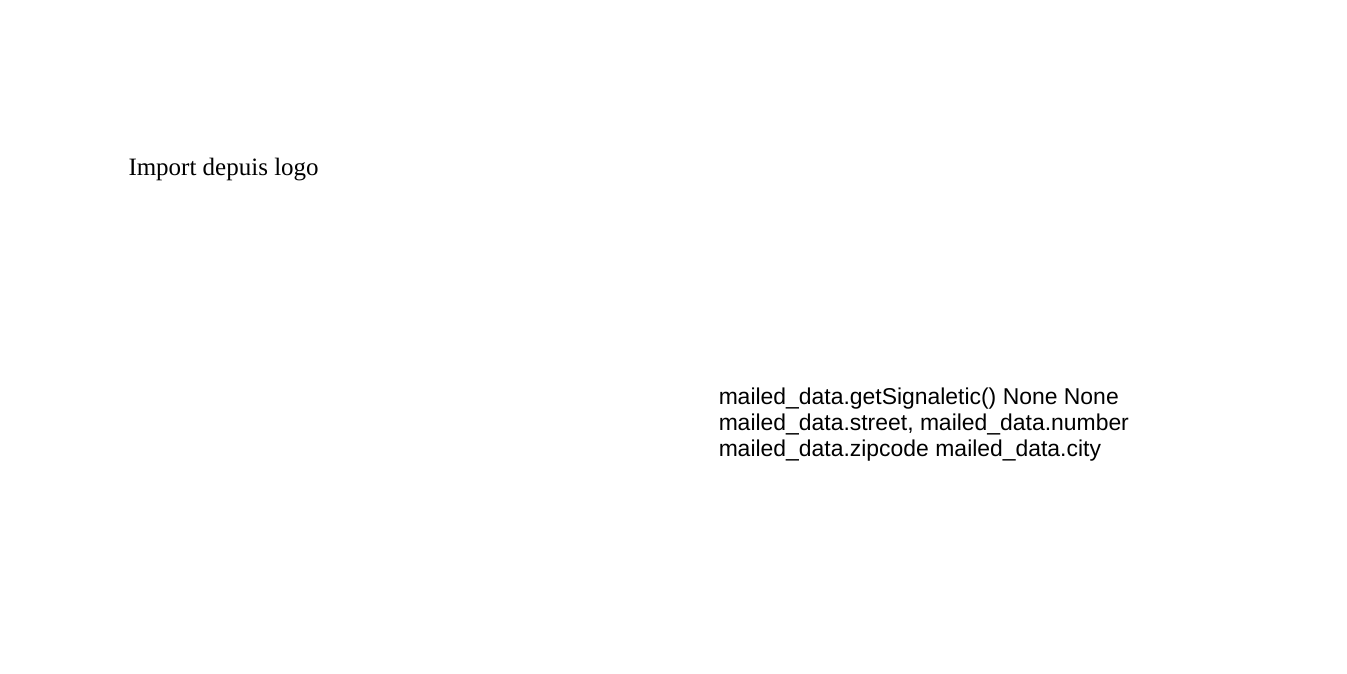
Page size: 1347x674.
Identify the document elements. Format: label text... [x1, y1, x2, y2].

table_cell [711, 500, 1179, 526]
table_header [711, 303, 1179, 332]
text Import depuis logo [128, 152, 453, 181]
table_cell mailed_data.getSignaletic() None None mailed_data.street, mailed_data.number mailed_data.zipcode mailed_data.city [711, 357, 1179, 474]
table_cell [711, 526, 1179, 551]
table_cell [711, 332, 1179, 357]
table_cell [711, 474, 1179, 500]
